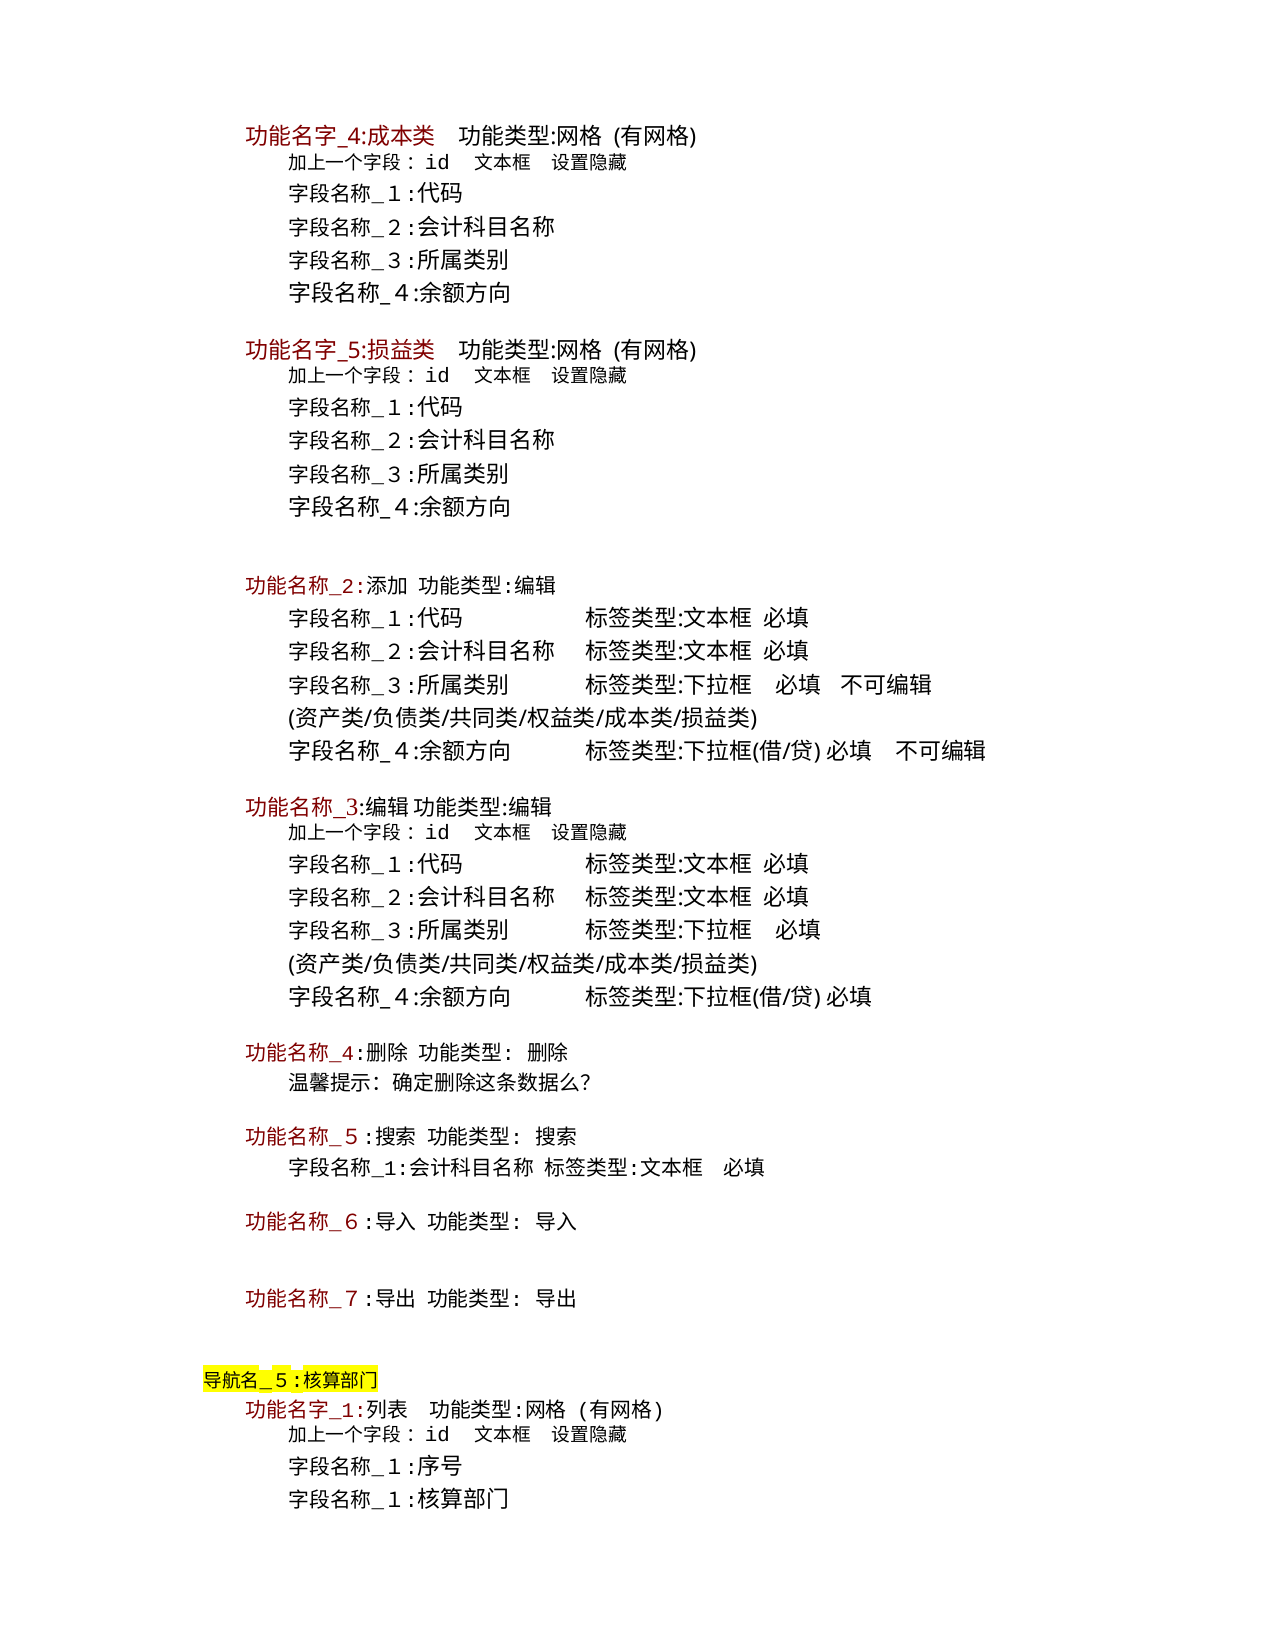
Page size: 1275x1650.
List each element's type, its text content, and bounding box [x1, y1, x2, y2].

text 字段名称_４:余额方向 [118, 275, 1157, 308]
text 字段名称_４:余额方向 [118, 489, 1157, 522]
text 导航名_５:核算部门 [118, 1365, 1157, 1393]
text 字段名称_３:所属类别 [118, 242, 1157, 275]
text 字段名称_４:余额方向 标签类型:下拉框(借/贷) 必填 不可编辑 [118, 733, 1157, 767]
text 功能名称_2:添加 功能类型:编辑 [118, 569, 1157, 600]
text 字段名称_２:会计科目名称 [118, 422, 1157, 456]
text 字段名称_３:所属类别 标签类型:下拉框 必填 [118, 912, 1157, 946]
text 功能名称_５:搜索 功能类型: 搜索 [118, 1121, 1157, 1151]
text (资产类/负债类/共同类/权益类/成本类/损益类) [118, 946, 1157, 979]
text 加上一个字段 ：id 文本框 设置隐藏 [118, 151, 1157, 175]
text 字段名称_１:核算部门 [118, 1481, 1157, 1514]
text 加上一个字段 ：id 文本框 设置隐藏 [118, 1424, 1157, 1447]
text 字段名称_１:代码 标签类型:文本框 必填 [118, 600, 1157, 633]
text 字段名称_２:会计科目名称 标签类型:文本框 必填 [118, 879, 1157, 912]
text 功能名称_６:导入 功能类型: 导入 [118, 1205, 1157, 1235]
text 字段名称_４:余额方向 标签类型:下拉框(借/贷) 必填 [118, 979, 1157, 1012]
text 字段名称_２:会计科目名称 标签类型:文本框 必填 [118, 633, 1157, 667]
text 字段名称_２:会计科目名称 [118, 208, 1157, 242]
text 功能名字_4:成本类 功能类型:网格 (有网格) [118, 118, 1157, 151]
text 字段名称_１:代码 [118, 175, 1157, 208]
text 功能名字_1:列表 功能类型:网格 (有网格) [118, 1393, 1157, 1424]
text 字段名称_１:序号 [118, 1447, 1157, 1481]
text 字段名称_1:会计科目名称 标签类型:文本框 必填 [118, 1151, 1157, 1181]
text 功能名字_5:损益类 功能类型:网格 (有网格) [118, 332, 1157, 365]
text (资产类/负债类/共同类/权益类/成本类/损益类) [118, 700, 1157, 733]
text 字段名称_３:所属类别 [118, 456, 1157, 489]
text 字段名称_３:所属类别 标签类型:下拉框 必填 不可编辑 [118, 667, 1157, 700]
text 温馨提示：确定删除这条数据么？ [118, 1066, 1157, 1097]
text 加上一个字段 ：id 文本框 设置隐藏 [118, 822, 1157, 846]
text 字段名称_１:代码 标签类型:文本框 必填 [118, 846, 1157, 879]
text 功能名称_4:删除 功能类型: 删除 [118, 1036, 1157, 1066]
text 功能名称_3:编辑 功能类型:编辑 [118, 790, 1157, 822]
text 加上一个字段 ：id 文本框 设置隐藏 [118, 365, 1157, 389]
text 功能名称_７:导出 功能类型: 导出 [118, 1283, 1157, 1313]
text 字段名称_１:代码 [118, 389, 1157, 422]
